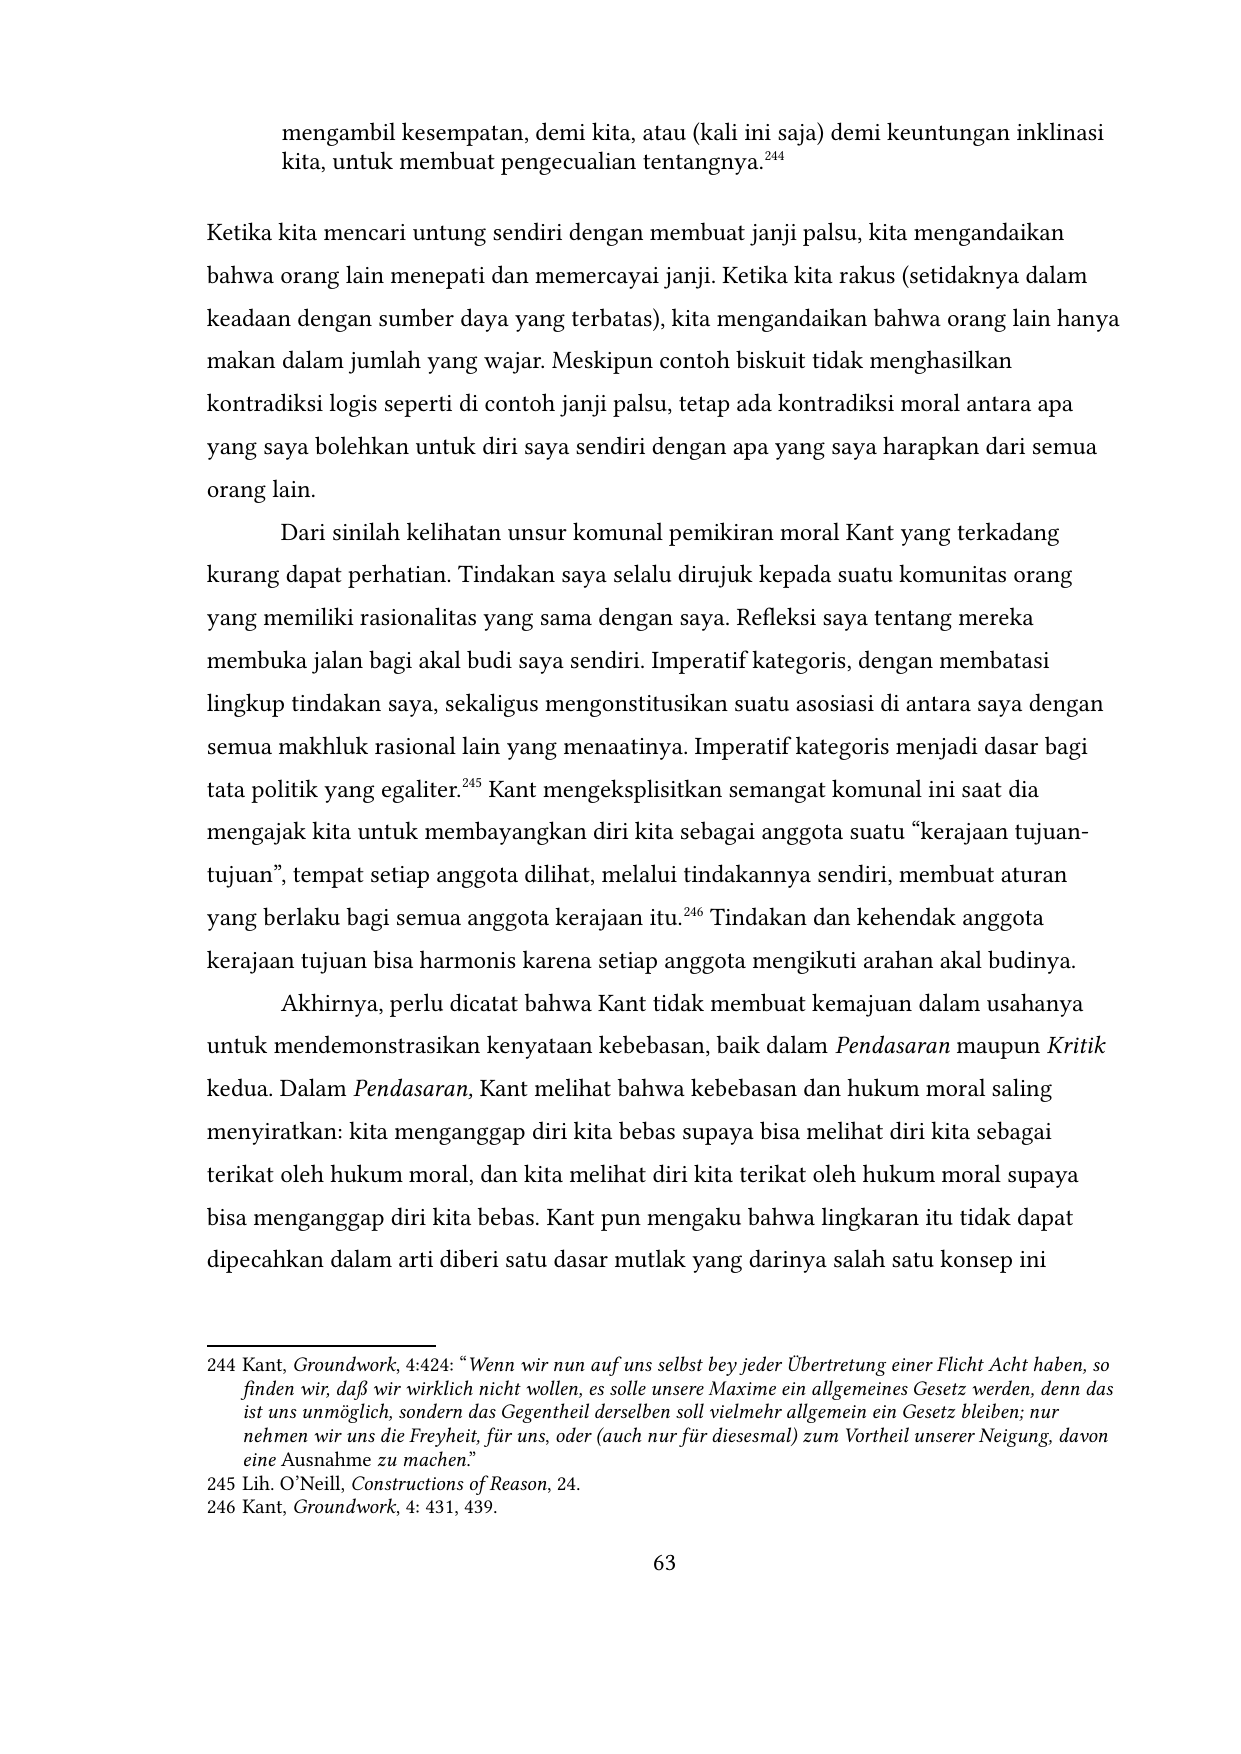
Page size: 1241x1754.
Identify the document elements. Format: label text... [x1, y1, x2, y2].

text mengambil kesempatan, demi kita, atau (kali ini saja) demi keuntungan inklinasi kita, untuk membuat pengecualian tentangnya. [282, 118, 1122, 175]
text Ketika kita mencari untung sendiri dengan membuat janji palsu, kita mengandaikan bahwa orang lain menepati dan memercayai janji. Ketika kita rakus (setidaknya dalam keadaan dengan sumber daya yang terbatas), kita mengandaikan bahwa orang lain hanya makan dalam jumlah yang wajar. Meskipun contoh biskuit tidak menghasilkan kontradiksi logis seperti di contoh janji palsu, tetap ada kontradiksi moral antara apa yang saya bolehkan untuk diri saya sendiri dengan apa yang saya harapkan dari semua orang lain. [207, 218, 1122, 503]
text Kant, Groundwork, 4: 431, 439. [207, 1495, 1122, 1519]
text Kant, Groundwork, 4:424: “Wenn wir nun auf uns selbst bey jeder Übertretung einer Flicht Acht haben, so finden wir, daß wir wirklich nicht wollen, es solle unsere Maxime ein allgemeines Gesetz werden, denn das ist uns unmöglich, sondern das Gegentheil derselben soll vielmehr allgemein ein Gesetz bleiben; nur nehmen wir uns die Freyheit, für uns, oder (auch nur für diesesmal) zum Vortheil unserer Neigung, davon eine Ausnahme zu machen.” [207, 1352, 1122, 1471]
text Akhirnya, perlu dicatat bahwa Kant tidak membuat kemajuan dalam usahanya untuk mendemonstrasikan kenyataan kebebasan, baik dalam Pendasaran maupun Kritik kedua. Dalam Pendasaran, Kant melihat bahwa kebebasan dan hukum moral saling menyiratkan: kita menganggap diri kita bebas supaya bisa melihat diri kita sebagai terikat oleh hukum moral, dan kita melihat diri kita terikat oleh hukum moral supaya bisa menganggap diri kita bebas. Kant pun mengaku bahwa lingkaran itu tidak dapat dipecahkan dalam arti diberi satu dasar mutlak yang darinya salah satu konsep ini diturunkan. Di Kritik kedua, kebebasan serta hukum moral berubah menjadi “fakta akal budi,” yakni, hal yang kenyataannya diterima begitu saja. Jadi, tetap seperti di Kritik pertama, kita tidak bisa tahu bahwa kita bebas; kita hanya bisa mengandaikannya. [207, 989, 1122, 1274]
text Dari sinilah kelihatan unsur komunal pemikiran moral Kant yang terkadang kurang dapat perhatian. Tindakan saya selalu dirujuk kepada suatu komunitas orang yang memiliki rasionalitas yang sama dengan saya. Refleksi saya tentang mereka membuka jalan bagi akal budi saya sendiri. Imperatif kategoris, dengan membatasi lingkup tindakan saya, sekaligus mengonstitusikan suatu asosiasi di antara saya dengan semua makhluk rasional lain yang menaatinya. Imperatif kategoris menjadi dasar bagi tata politik yang egaliter. Kant mengeksplisitkan semangat komunal ini saat dia mengajak kita untuk membayangkan diri kita sebagai anggota suatu “kerajaan tujuan-tujuan”, tempat setiap anggota dilihat, melalui tindakannya sendiri, membuat aturan yang berlaku bagi semua anggota kerajaan itu. Tindakan dan kehendak anggota kerajaan tujuan bisa harmonis karena setiap anggota mengikuti arahan akal budinya. [207, 518, 1122, 974]
text Lih. O’Neill, Constructions of Reason, 24. [207, 1471, 1122, 1495]
